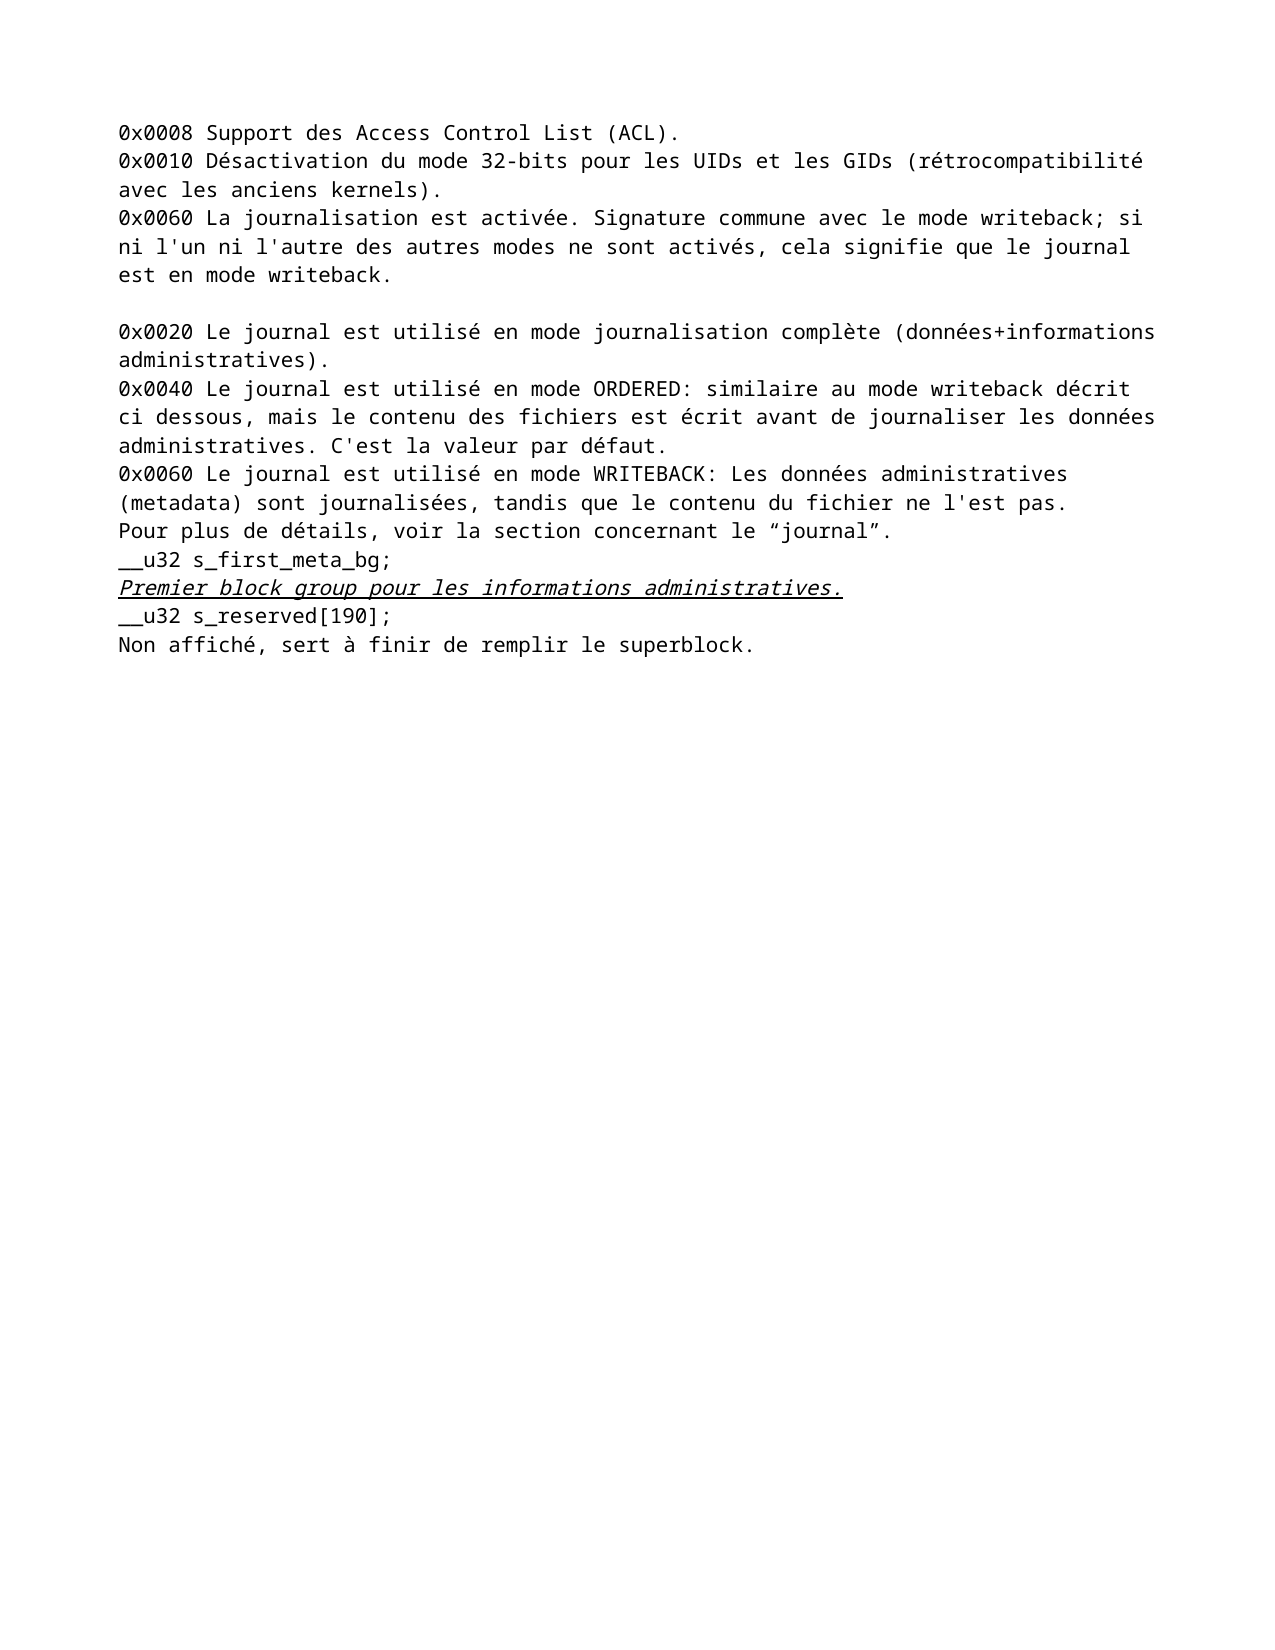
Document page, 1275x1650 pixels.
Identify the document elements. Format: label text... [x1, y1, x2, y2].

text Pour plus de détails, voir la section concernant le “journal”. [118, 516, 1157, 545]
text 0x0010 Désactivation du mode 32-bits pour les UIDs et les GIDs (rétrocompatibilité avec les anciens kernels). [118, 147, 1157, 203]
text 0x0008 Support des Access Control List (ACL). [118, 118, 1157, 147]
text __u32 s_first_meta_bg; [118, 545, 1157, 573]
text Premier block group pour les informations administratives. [118, 573, 1157, 602]
text Non affiché, sert à finir de remplir le superblock. [118, 630, 1157, 658]
text 0x0060 La journalisation est activée. Signature commune avec le mode writeback; si ni l'un ni l'autre des autres modes ne sont activés, cela signifie que le journal est en mode writeback. [118, 203, 1157, 289]
text 0x0060 Le journal est utilisé en mode WRITEBACK: Les données administratives (metadata) sont journalisées, tandis que le contenu du fichier ne l'est pas. [118, 459, 1157, 516]
text 0x0020 Le journal est utilisé en mode journalisation complète (données+informations administratives). [118, 317, 1157, 374]
text __u32 s_reserved[190]; [118, 602, 1157, 630]
text 0x0040 Le journal est utilisé en mode ORDERED: similaire au mode writeback décrit ci dessous, mais le contenu des fichiers est écrit avant de journaliser les données administratives. C'est la valeur par défaut. [118, 374, 1157, 459]
